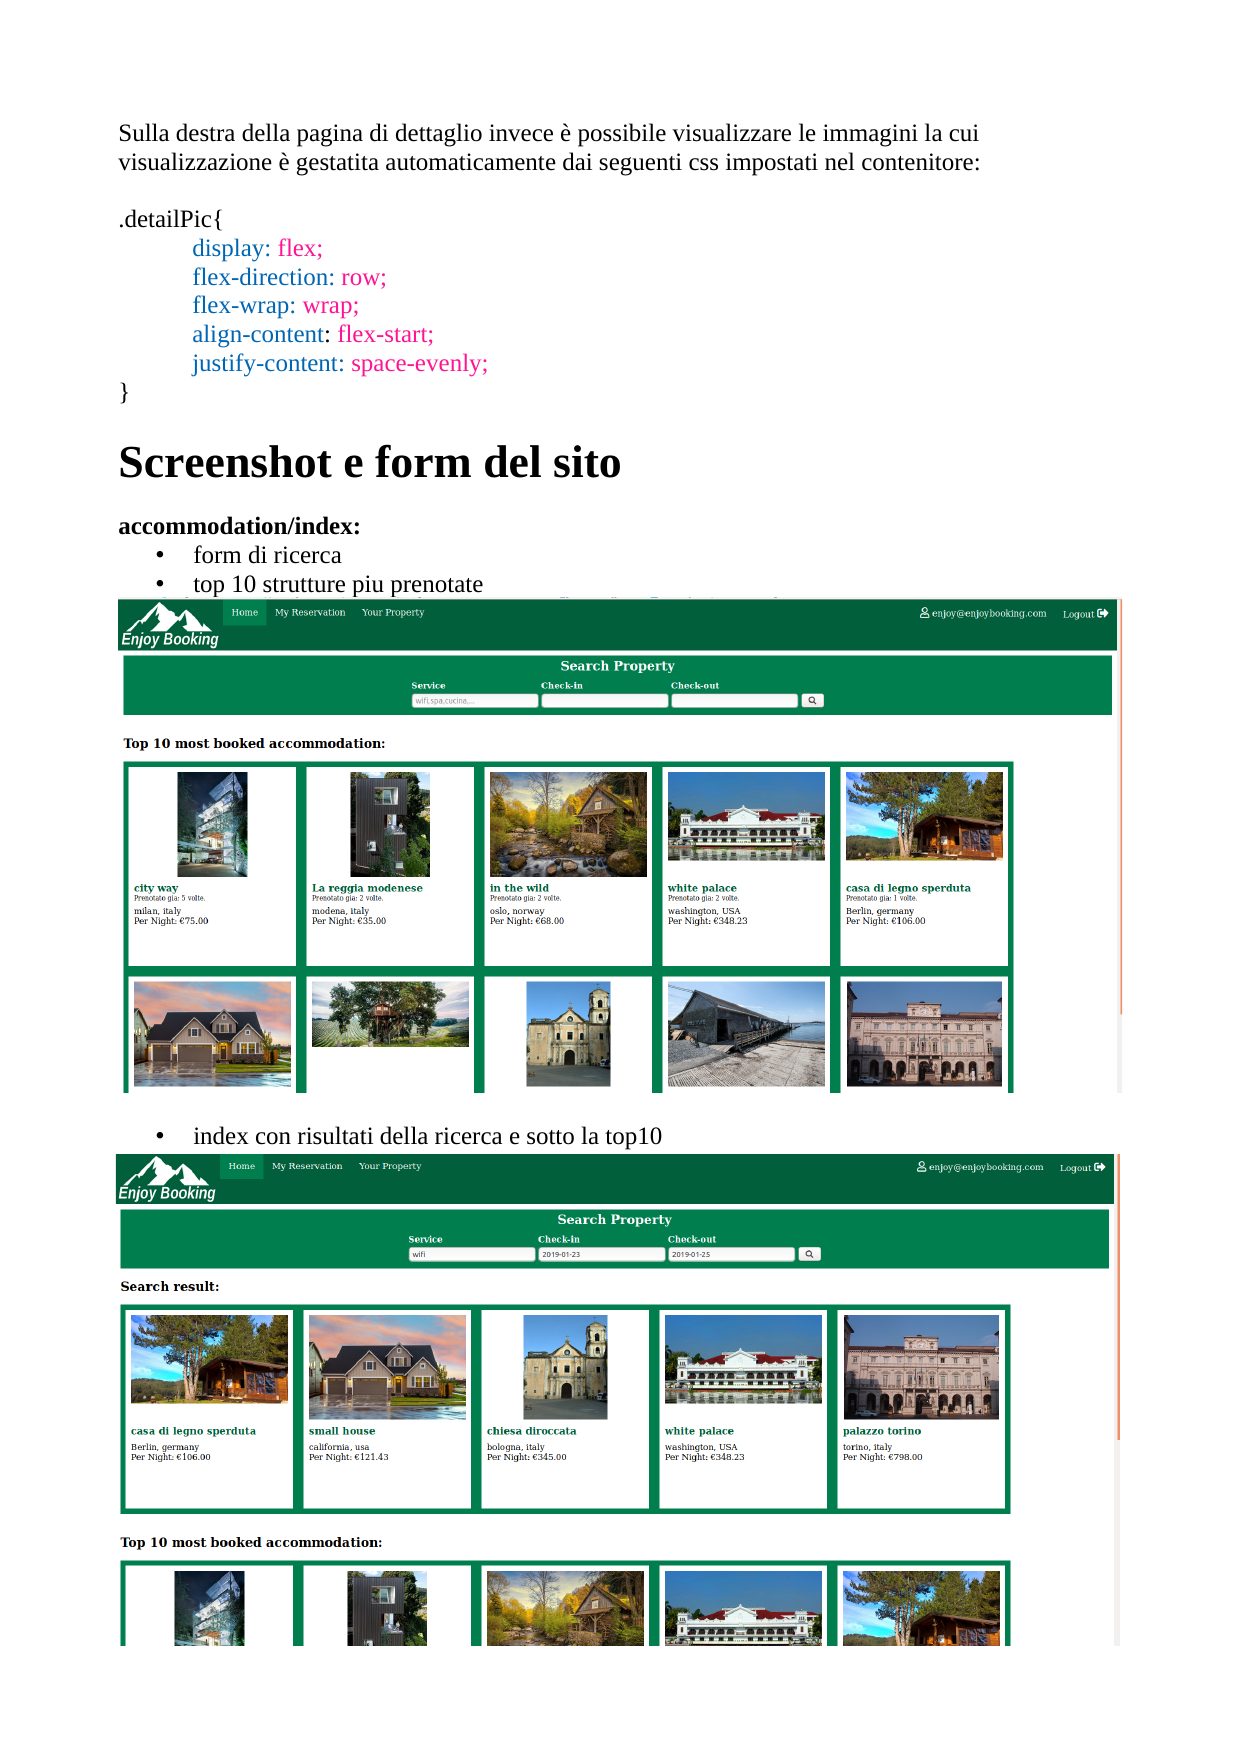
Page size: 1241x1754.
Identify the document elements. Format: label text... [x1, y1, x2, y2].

text flex-direction: row; [118, 262, 1122, 291]
picture [118, 597, 1123, 1093]
text } [118, 377, 1122, 406]
text flex-wrap: wrap; [118, 291, 1122, 319]
text display: flex; [118, 233, 1122, 262]
list index con risultati della ricerca e sotto la top10 [156, 1121, 1122, 1150]
text justify-content: space-evenly; [118, 348, 1122, 377]
text Sulla destra della pagina di dettaglio invece è possibile visualizzare le immagini la cui visualizzazione è gestatita automaticamente dai seguenti css impostati nel contenitore: [118, 118, 1122, 176]
text align-content: flex-start; [118, 319, 1122, 348]
list top 10 strutture piu prenotate [156, 569, 1122, 597]
picture [115, 1154, 1120, 1646]
text .detailPic{ [118, 204, 1122, 233]
text Screenshot e form del sito [118, 434, 1122, 487]
text accommodation/index: [118, 511, 1122, 540]
list form di ricerca [156, 540, 1122, 569]
